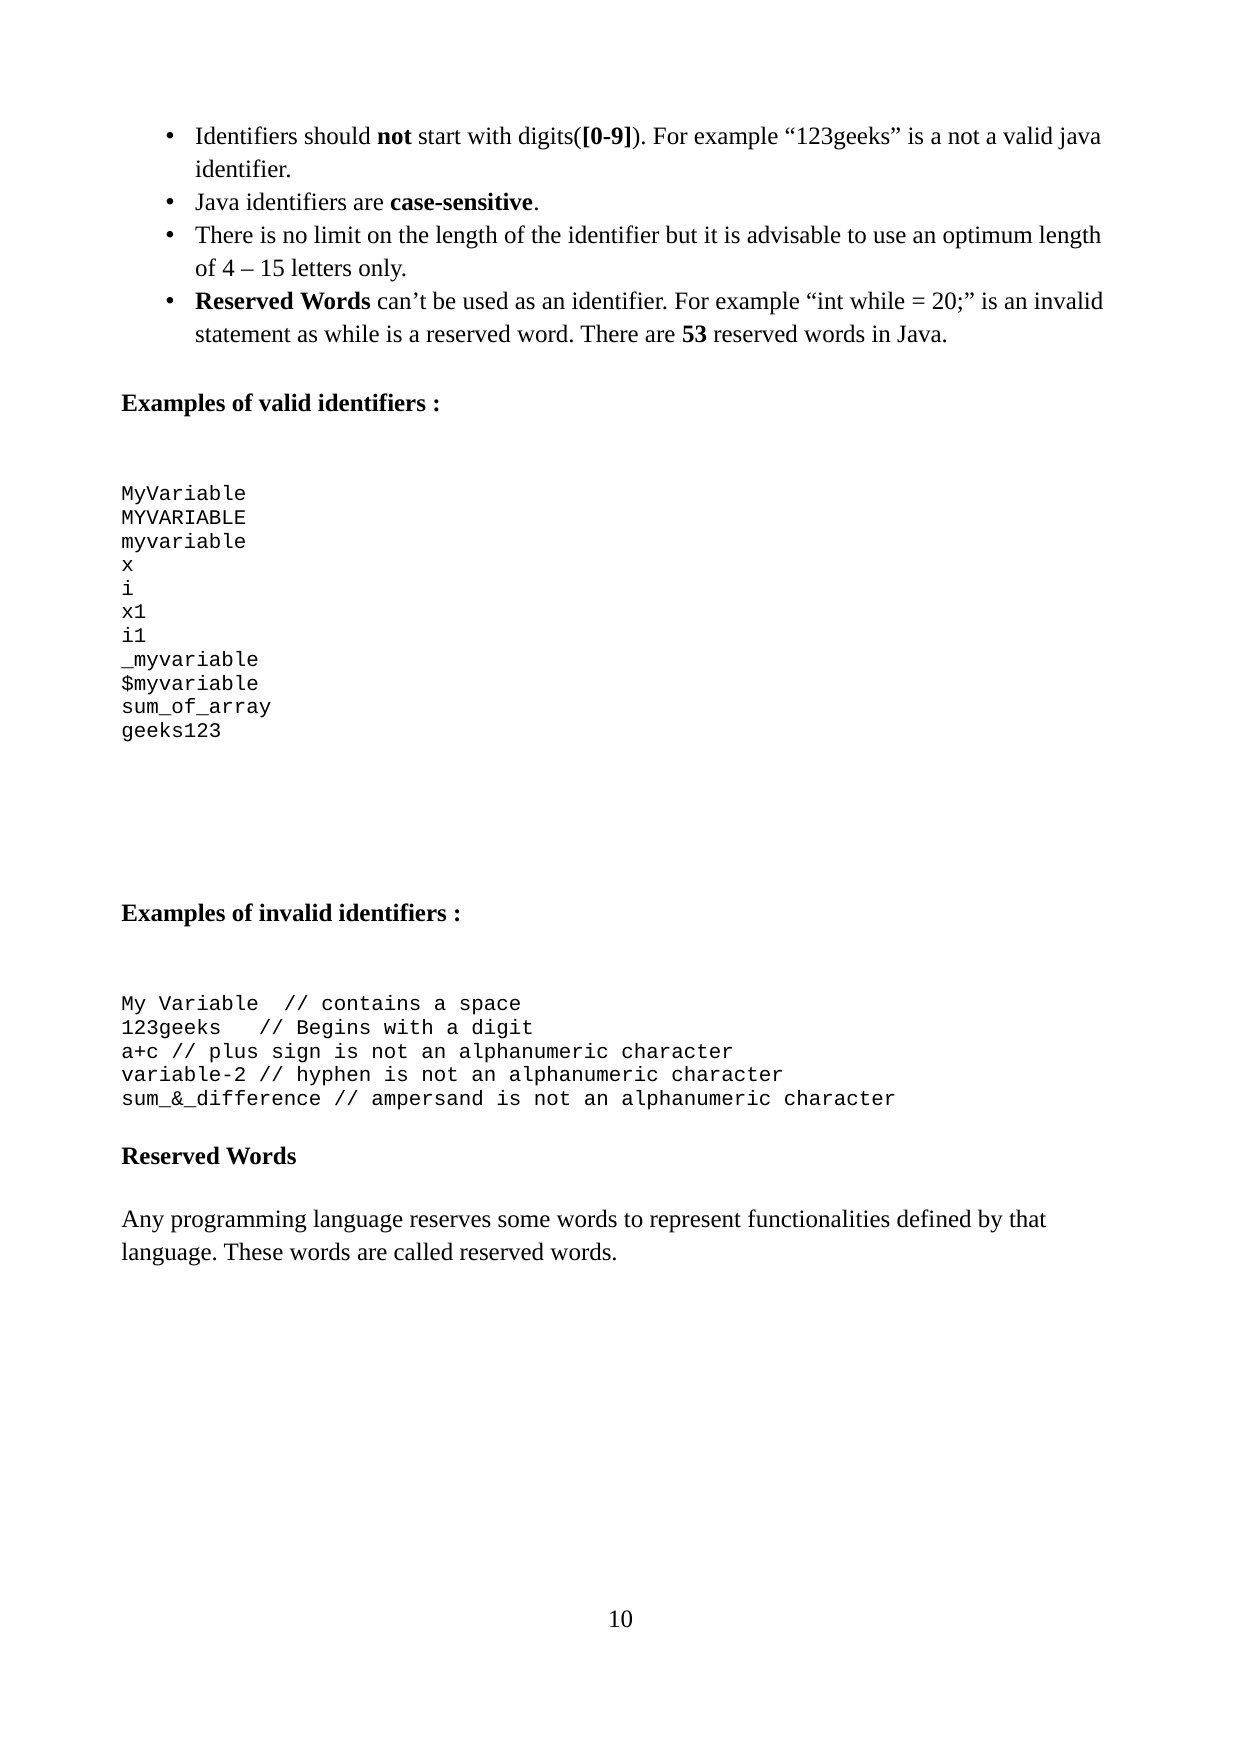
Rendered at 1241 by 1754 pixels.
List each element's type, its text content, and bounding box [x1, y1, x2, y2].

text Any programming language reserves some words to represent functionalities defined by that language. These words are called reserved words. [118, 1201, 1122, 1265]
list There is no limit on the length of the identifier but it is advisable to use an optimum length of 4 – 15 letters only. [162, 217, 1122, 282]
list Java identifiers are case-sensitive. [162, 184, 1122, 216]
text sum_&_difference // ampersand is not an alphanumeric character [118, 1088, 1122, 1112]
text a+c // plus sign is not an alphanumeric character [118, 1041, 1122, 1064]
list Identifiers should not start with digits([0-9]). For example “123geeks” is a not a valid java identifier. [162, 118, 1122, 183]
text $myvariable [118, 672, 1122, 696]
text x1 [118, 602, 1122, 625]
text geeks123 [118, 720, 1122, 743]
text Examples of valid identifiers : [118, 385, 1122, 449]
text i1 [118, 625, 1122, 649]
text variable-2 // hyphen is not an alphanumeric character [118, 1064, 1122, 1088]
text MyVariable [118, 480, 1122, 507]
text myvariable [118, 531, 1122, 554]
list Reserved Words can’t be used as an identifier. For example “int while = 20;” is an invalid statement as while is a reserved word. There are 53 reserved words in Java. [162, 283, 1122, 351]
text Examples of invalid identifiers : [118, 895, 1122, 960]
text i [118, 578, 1122, 602]
text x [118, 554, 1122, 578]
text My Variable // contains a space [118, 990, 1122, 1017]
text MYVARIABLE [118, 507, 1122, 531]
text _myvariable [118, 649, 1122, 672]
text 123geeks // Begins with a digit [118, 1017, 1122, 1041]
text sum_of_array [118, 696, 1122, 720]
text Reserved Words [118, 1138, 1122, 1170]
